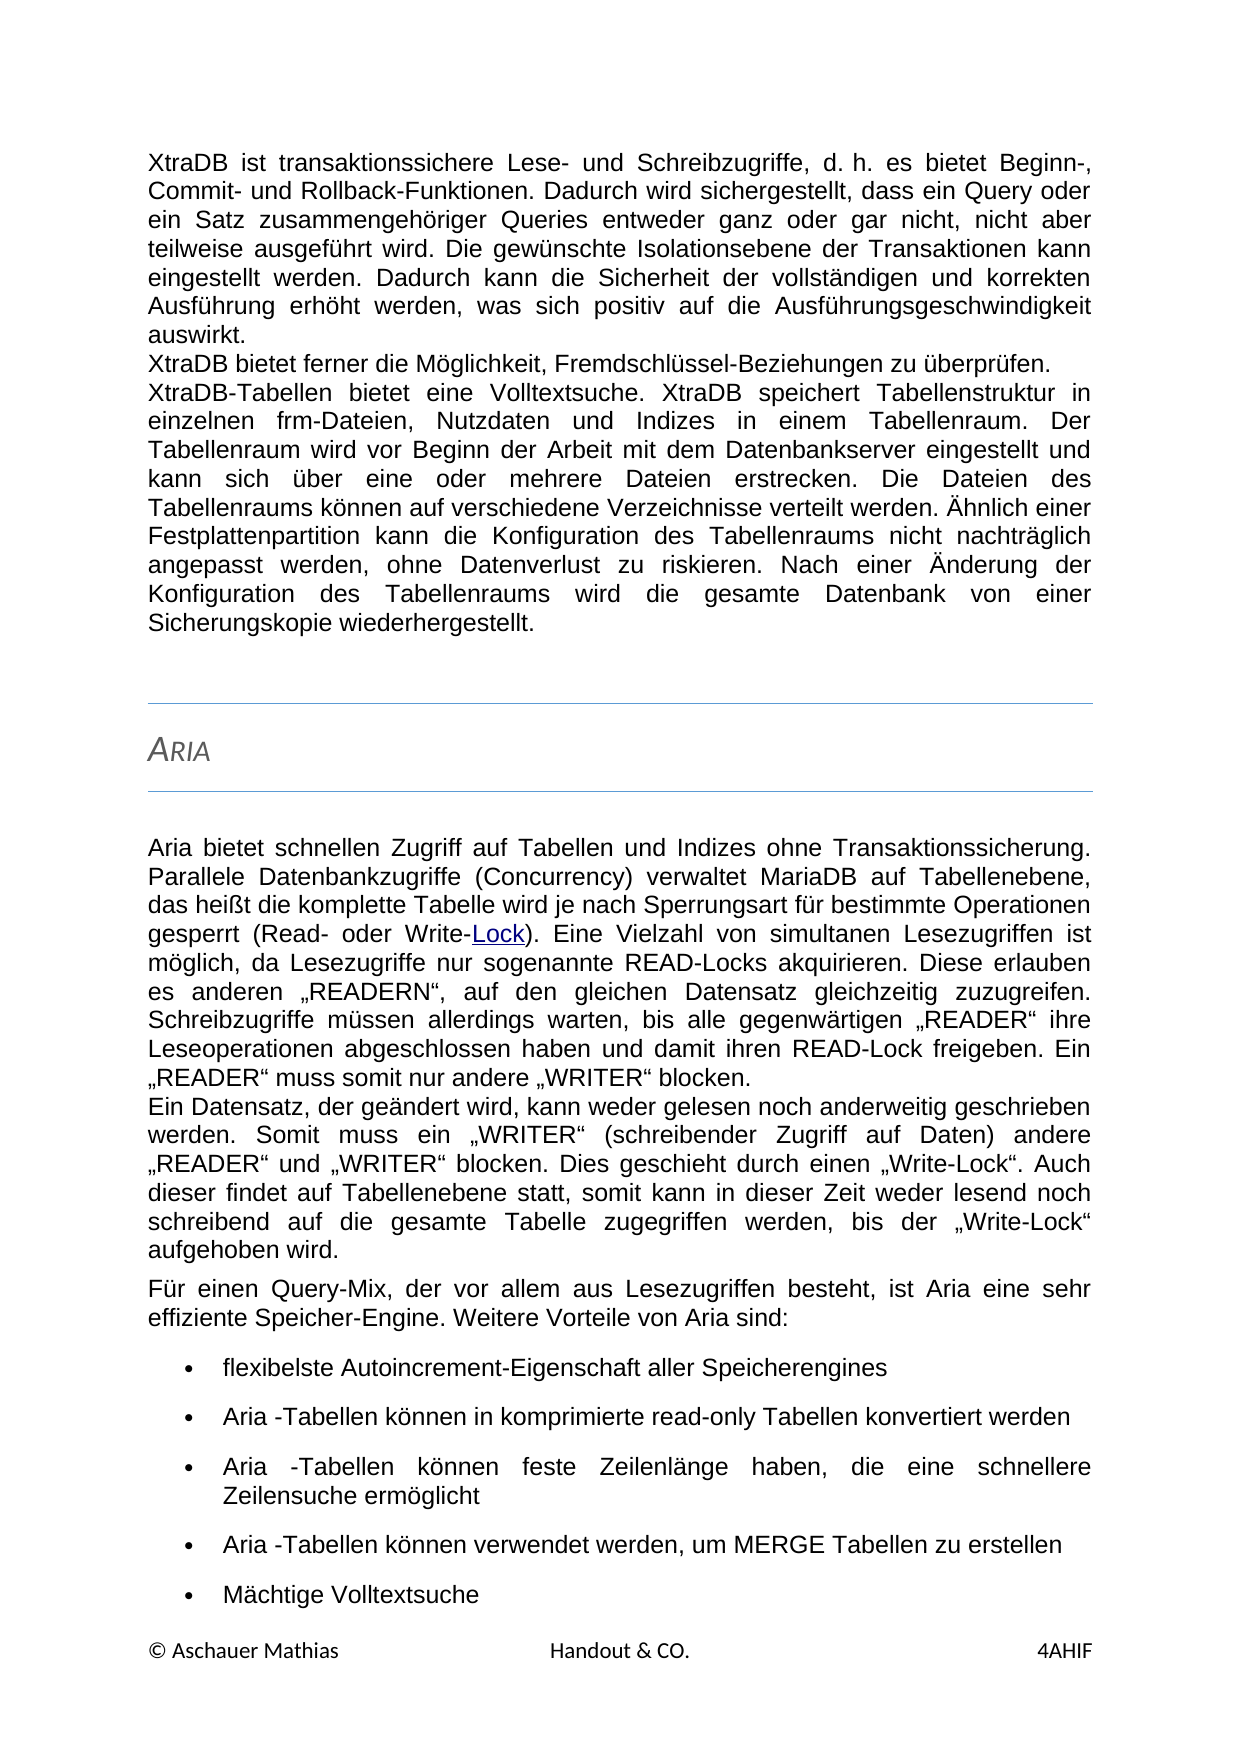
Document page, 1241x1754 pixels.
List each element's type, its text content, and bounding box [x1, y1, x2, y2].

list flexibelste Autoincrement-Eigenschaft aller Speicherengines [185, 1353, 1093, 1382]
list Mächtige Volltextsuche [185, 1580, 1093, 1609]
text Für einen Query-Mix, der vor allem aus Lesezugriffen besteht, ist Aria eine sehr effiziente Speicher-Engine. Weitere Vorteile von Aria sind: [148, 1274, 1093, 1332]
text XtraDB bietet ferner die Möglichkeit, Fremdschlüssel-Beziehungen zu überprüfen. [148, 349, 1093, 378]
text XtraDB-Tabellen bietet eine Volltextsuche. XtraDB speichert Tabellenstruktur in einzelnen frm-Dateien, Nutzdaten und Indizes in einem Tabellenraum. Der Tabellenraum wird vor Beginn der Arbeit mit dem Datenbankserver eingestellt und kann sich über eine oder mehrere Dateien erstrecken. Die Dateien des Tabellenraums können auf verschiedene Verzeichnisse verteilt werden. Ähnlich einer Festplattenpartition kann die Konfiguration des Tabellenraums nicht nachträglich angepasst werden, ohne Datenverlust zu riskieren. Nach einer Änderung der Konfiguration des Tabellenraums wird die gesamte Datenbank von einer Sicherungskopie wiederhergestellt. [148, 378, 1093, 636]
list Aria -Tabellen können in komprimierte read-only Tabellen konvertiert werden [185, 1402, 1093, 1431]
text Ein Datensatz, der geändert wird, kann weder gelesen noch anderweitig geschrieben werden. Somit muss ein „WRITER“ (schreibender Zugriff auf Daten) andere „READER“ und „WRITER“ blocken. Dies geschieht durch einen „Write-Lock“. Auch dieser findet auf Tabellenebene statt, somit kann in dieser Zeit weder lesend noch schreibend auf die gesamte Tabelle zugegriffen werden, bis der „Write-Lock“ aufgehoben wird. [148, 1092, 1093, 1264]
text Aria [148, 704, 1093, 791]
list Aria -Tabellen können feste Zeilenlänge haben, die eine schnellere Zeilensuche ermöglicht [185, 1452, 1093, 1509]
text XtraDB ist transaktionssichere Lese- und Schreibzugriffe, d. h. es bietet Beginn-, Commit- und Rollback-Funktionen. Dadurch wird sichergestellt, dass ein Query oder ein Satz zusammengehöriger Queries entweder ganz oder gar nicht, nicht aber teilweise ausgeführt wird. Die gewünschte Isolationsebene der Transaktionen kann eingestellt werden. Dadurch kann die Sicherheit der vollständigen und korrekten Ausführung erhöht werden, was sich positiv auf die Ausführungsgeschwindigkeit auswirkt. [148, 148, 1093, 349]
text Aria bietet schnellen Zugriff auf Tabellen und Indizes ohne Transaktionssicherung. Parallele Datenbankzugriffe (Concurrency) verwaltet MariaDB auf Tabellenebene, das heißt die komplette Tabelle wird je nach Sperrungsart für bestimmte Operationen gesperrt (Read- oder Write-Lock). Eine Vielzahl von simultanen Lesezugriffen ist möglich, da Lesezugriffe nur sogenannte READ-Locks akquirieren. Diese erlauben es anderen „READERN“, auf den gleichen Datensatz gleichzeitig zuzugreifen. Schreibzugriffe müssen allerdings warten, bis alle gegenwärtigen „READER“ ihre Leseoperationen abgeschlossen haben und damit ihren READ-Lock freigeben. Ein „READER“ muss somit nur andere „WRITER“ blocken. [148, 833, 1093, 1092]
list Aria -Tabellen können verwendet werden, um MERGE Tabellen zu erstellen [185, 1530, 1093, 1559]
